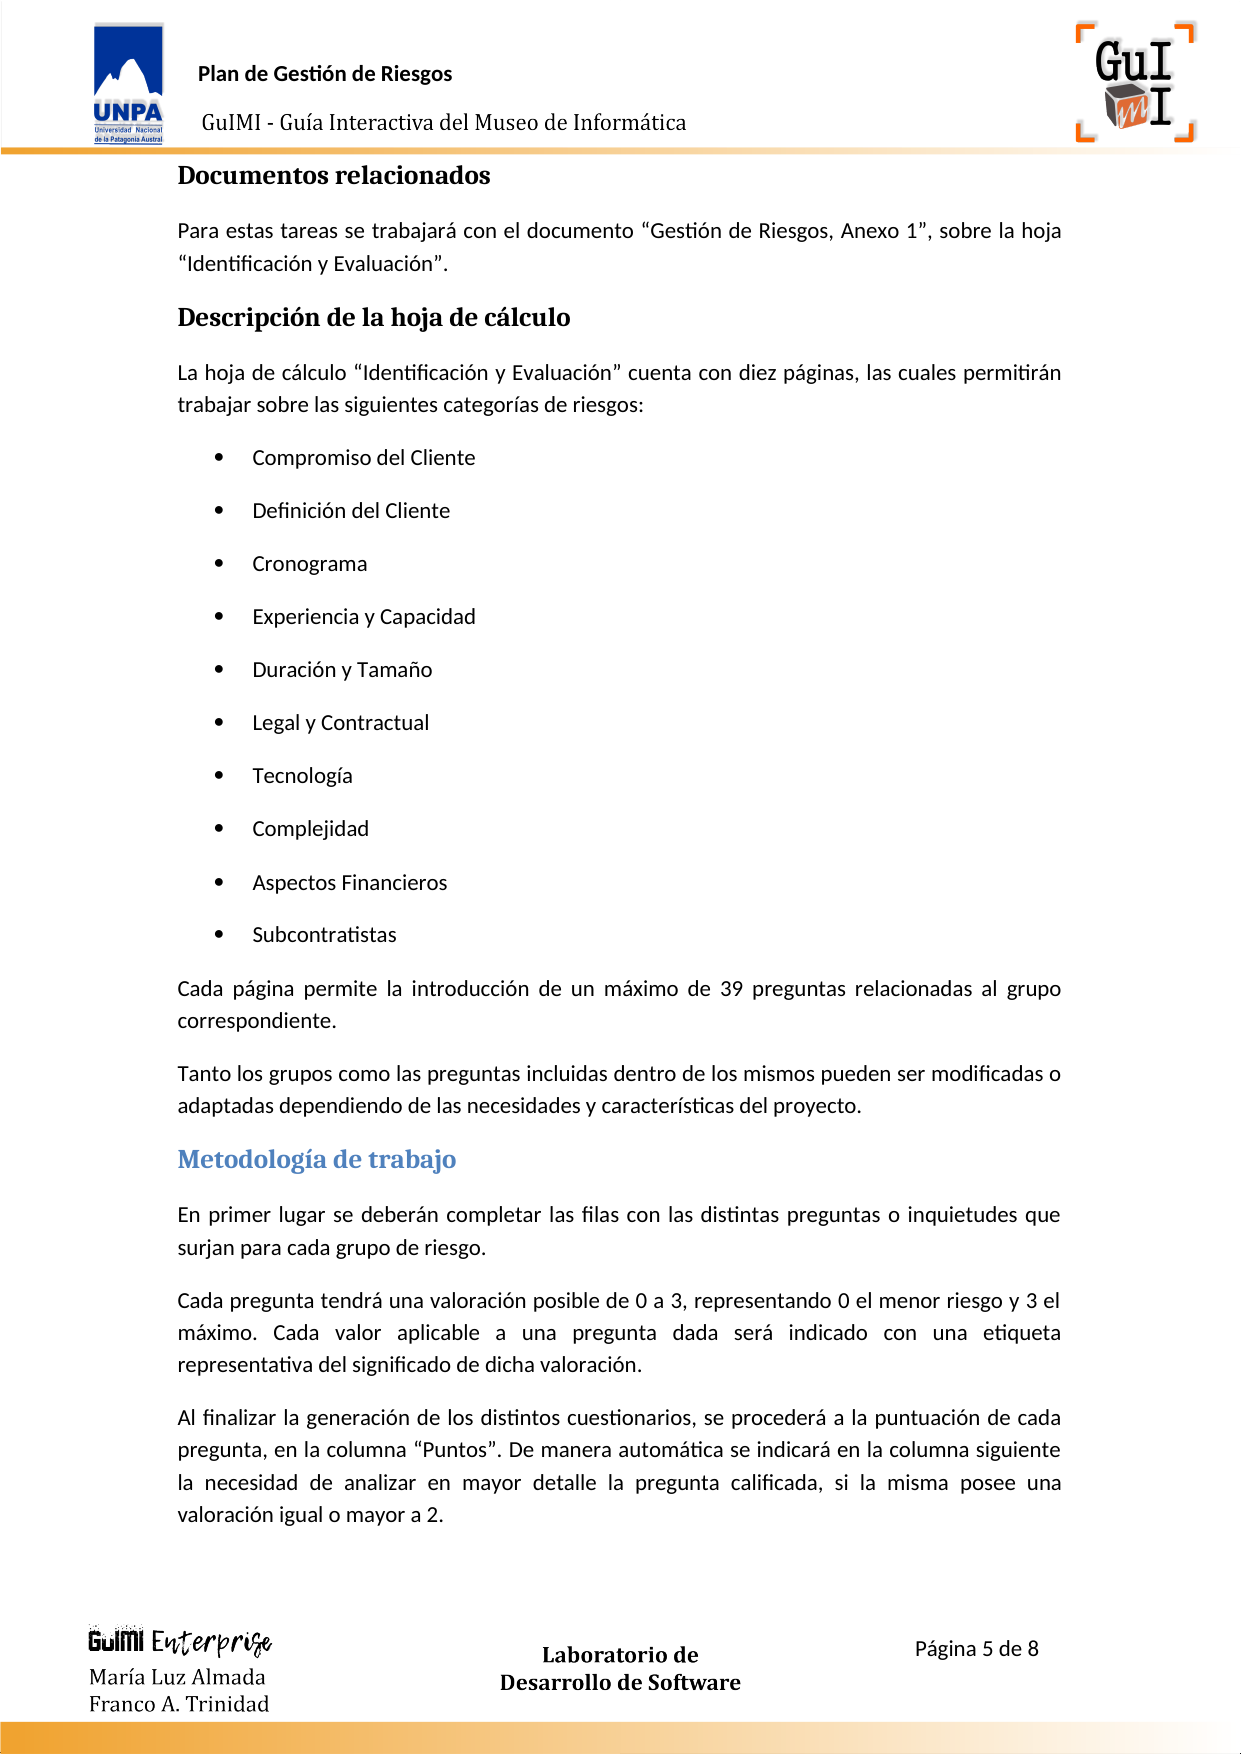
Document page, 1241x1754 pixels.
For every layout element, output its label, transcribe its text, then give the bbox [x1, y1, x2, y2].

text Para estas tareas se trabajará con el documento “Gestión de Riesgos, Anexo 1”, sobre la hoja “Identificación y Evaluación”. [177, 216, 1063, 277]
list Cronograma [215, 549, 1063, 577]
subtitle Metodología de trabajo [177, 1144, 1063, 1175]
list Definición del Cliente [215, 496, 1063, 524]
list Complejidad [215, 814, 1063, 843]
text Al finalizar la generación de los distintos cuestionarios, se procederá a la puntuación de cada pregunta, en la columna “Puntos”. De manera automática se indicará en la columna siguiente la necesidad de analizar en mayor detalle la pregunta calificada, si la misma posee una valoración igual o mayor a 2. [177, 1403, 1063, 1528]
list Compromiso del Cliente [215, 443, 1063, 471]
list Tecnología [215, 762, 1063, 789]
list Experiencia y Capacidad [215, 602, 1063, 631]
text Cada pregunta tendrá una valoración posible de 0 a 3, representando 0 el menor riesgo y 3 el máximo. Cada valor aplicable a una pregunta dada será indicado con una etiqueta representativa del significado de dicha valoración. [177, 1286, 1063, 1378]
text Tanto los grupos como las preguntas incluidas dentro de los mismos pueden ser modificadas o adaptadas dependiendo de las necesidades y características del proyecto. [177, 1059, 1063, 1119]
text En primer lugar se deberán completar las filas con las distintas preguntas o inquietudes que surjan para cada grupo de riesgo. [177, 1201, 1063, 1261]
list Subcontratistas [215, 921, 1063, 949]
picture [0, 1613, 1241, 1754]
subtitle Descripción de la hoja de cálculo [177, 302, 1063, 333]
subtitle Documentos relacionados [177, 160, 1063, 191]
text Cada página permite la introducción de un máximo de 39 preguntas relacionadas al grupo correspondiente. [177, 974, 1063, 1034]
picture [0, 0, 1241, 155]
list Legal y Contractual [215, 708, 1063, 737]
list Duración y Tamaño [215, 656, 1063, 683]
text La hoja de cálculo “Identificación y Evaluación” cuenta con diez páginas, las cuales permitirán trabajar sobre las siguientes categorías de riesgos: [177, 358, 1063, 418]
list Aspectos Financieros [215, 868, 1063, 896]
